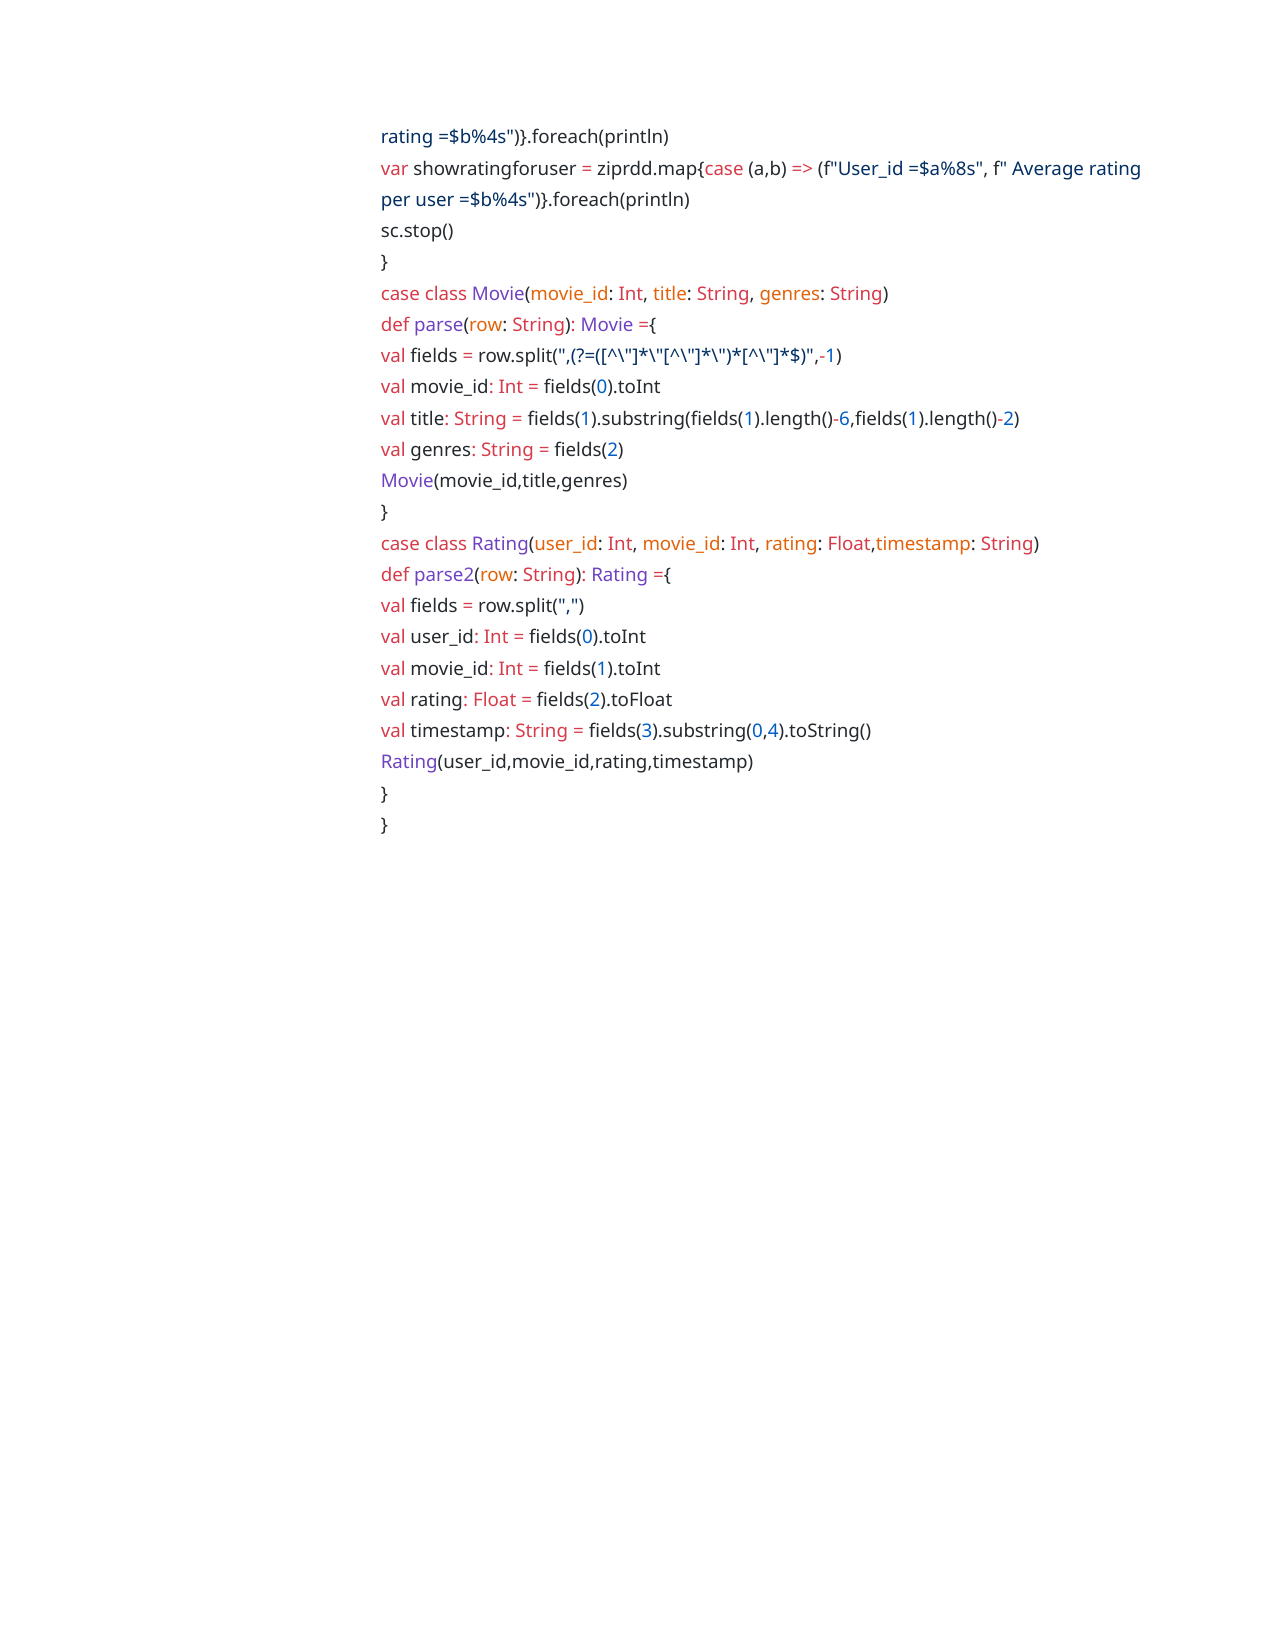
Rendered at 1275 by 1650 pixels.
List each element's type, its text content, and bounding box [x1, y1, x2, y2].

table_cell [118, 774, 381, 806]
table_cell def parse(row: String): Movie ={ [381, 306, 1157, 337]
table_cell [118, 462, 381, 493]
table_cell } [381, 774, 1157, 806]
table_cell case class Rating(user_id: Int, movie_id: Int, rating: Float,timestamp: String) [381, 524, 1157, 556]
table_cell val fields = row.split(",(?=([^\"]*\"[^\"]*\")*[^\"]*$)",-1) [381, 337, 1157, 368]
table_cell sc.stop() [381, 212, 1157, 243]
table_cell [118, 743, 381, 774]
table_cell val movie_id: Int = fields(1).toInt [381, 649, 1157, 681]
table_cell [118, 149, 381, 212]
table_cell def parse2(row: String): Rating ={ [381, 556, 1157, 587]
table_cell [118, 587, 381, 618]
table_cell val user_id: Int = fields(0).toInt [381, 618, 1157, 649]
table_cell val genres: String = fields(2) [381, 431, 1157, 462]
table_cell val fields = row.split(",") [381, 587, 1157, 618]
table_cell } [381, 806, 1157, 837]
table_cell val rating: Float = fields(2).toFloat [381, 681, 1157, 712]
table_cell [118, 118, 381, 149]
table_cell [118, 649, 381, 681]
table_cell [118, 337, 381, 368]
table_cell [118, 556, 381, 587]
table_cell [118, 712, 381, 743]
table_cell Rating(user_id,movie_id,rating,timestamp) [381, 743, 1157, 774]
table_cell val title: String = fields(1).substring(fields(1).length()-6,fields(1).length()-2) [381, 399, 1157, 431]
table_cell rating =$b%4s")}.foreach(println) [381, 118, 1157, 149]
table_cell } [381, 243, 1157, 274]
table_cell [118, 368, 381, 399]
table_cell [118, 212, 381, 243]
table_cell [118, 274, 381, 306]
table_cell var showratingforuser = ziprdd.map{case (a,b) => (f"User_id =$a%8s", f" Average rating per user =$b%4s")}.foreach(println) [381, 149, 1157, 212]
table_cell case class Movie(movie_id: Int, title: String, genres: String) [381, 274, 1157, 306]
table_cell [118, 431, 381, 462]
table_cell [118, 524, 381, 556]
table_cell [118, 681, 381, 712]
table_cell Movie(movie_id,title,genres) [381, 462, 1157, 493]
table_cell val timestamp: String = fields(3).substring(0,4).toString() [381, 712, 1157, 743]
table_cell [118, 306, 381, 337]
table_cell [118, 399, 381, 431]
table_cell [118, 806, 381, 837]
table_cell [118, 493, 381, 524]
table_cell } [381, 493, 1157, 524]
table_cell [118, 618, 381, 649]
table_cell val movie_id: Int = fields(0).toInt [381, 368, 1157, 399]
table_cell [118, 243, 381, 274]
